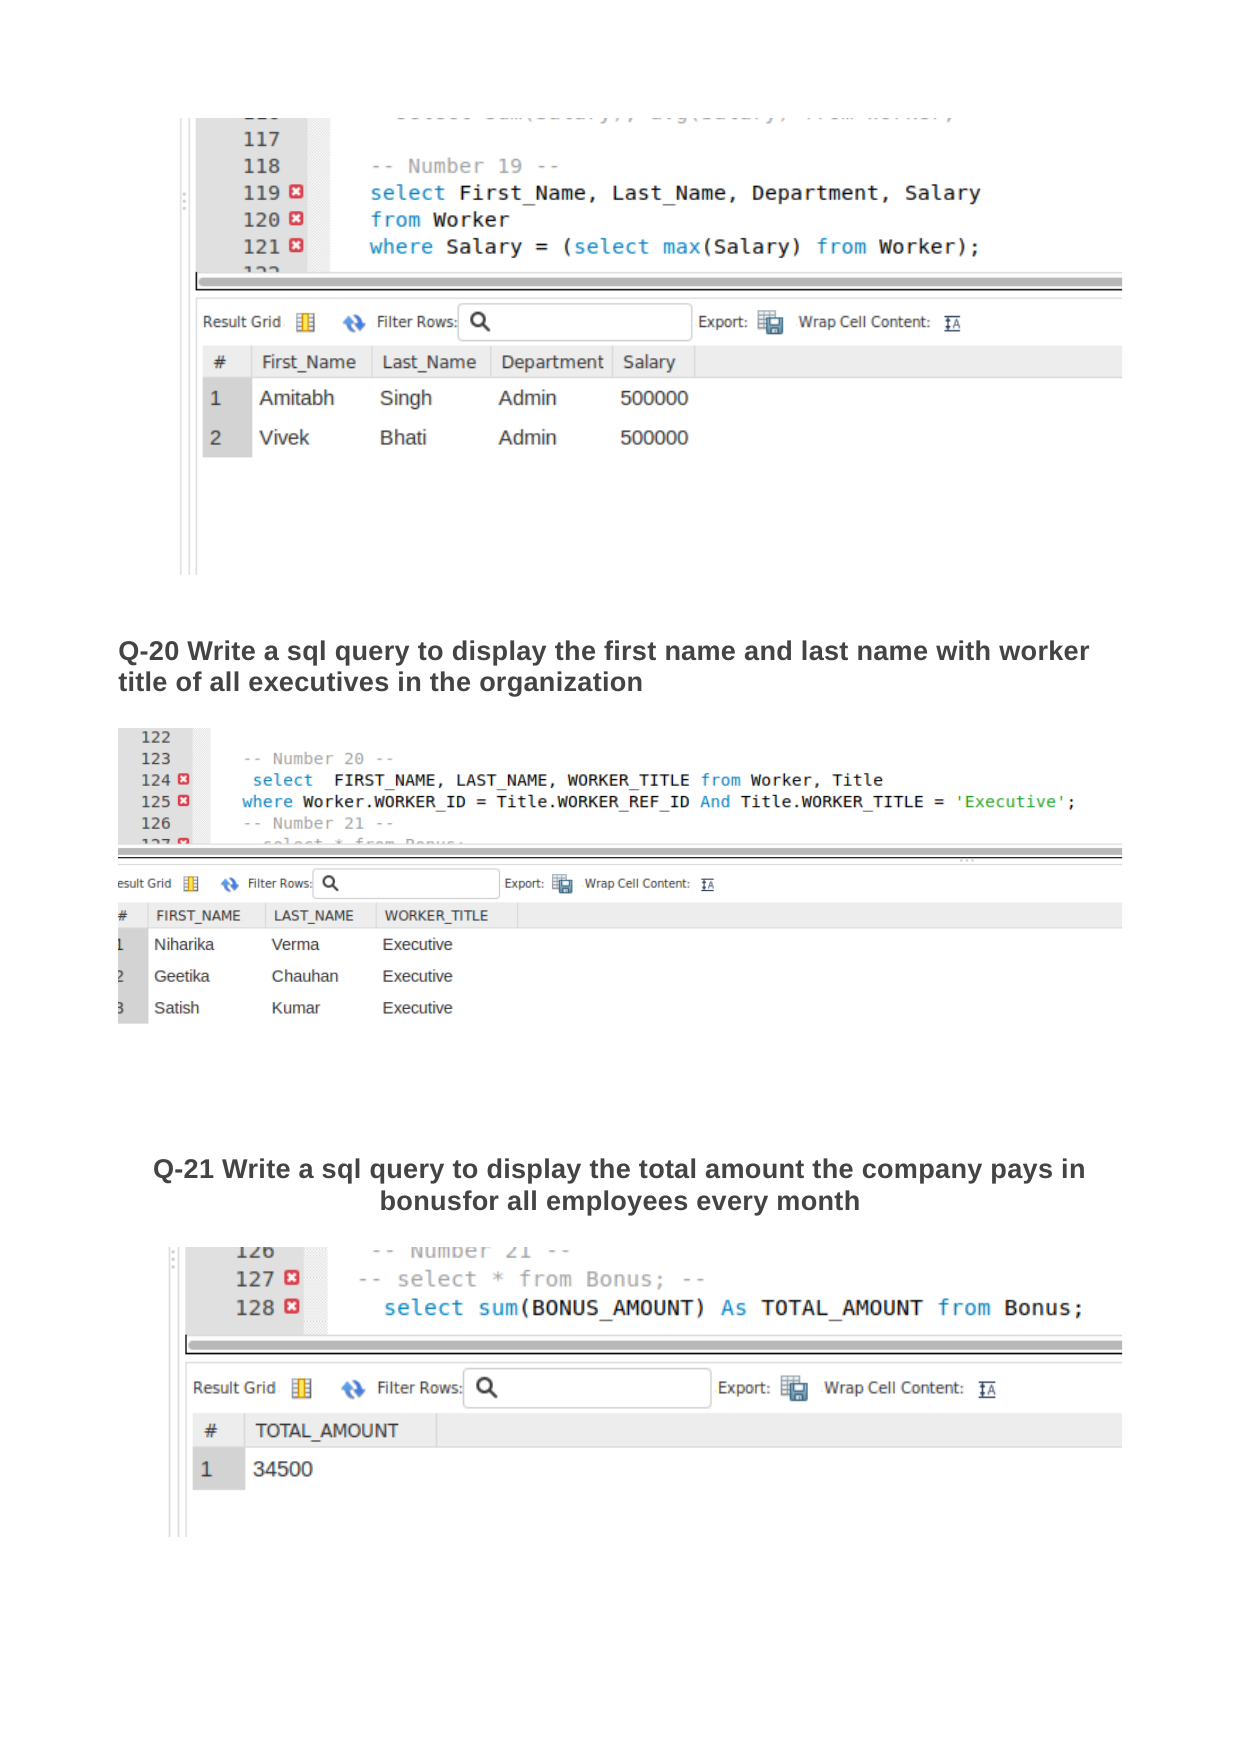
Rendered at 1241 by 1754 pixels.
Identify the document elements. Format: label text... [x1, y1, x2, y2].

subtitle Q-21 Write a sql query to display the total amount the company pays in bonusfor all employees every month [118, 1153, 1122, 1216]
picture [118, 728, 1123, 1094]
picture [118, 1247, 1123, 1537]
picture [118, 118, 1123, 575]
subtitle Q-20 Write a sql query to display the first name and last name with worker title of all executives in the organization [118, 635, 1122, 697]
